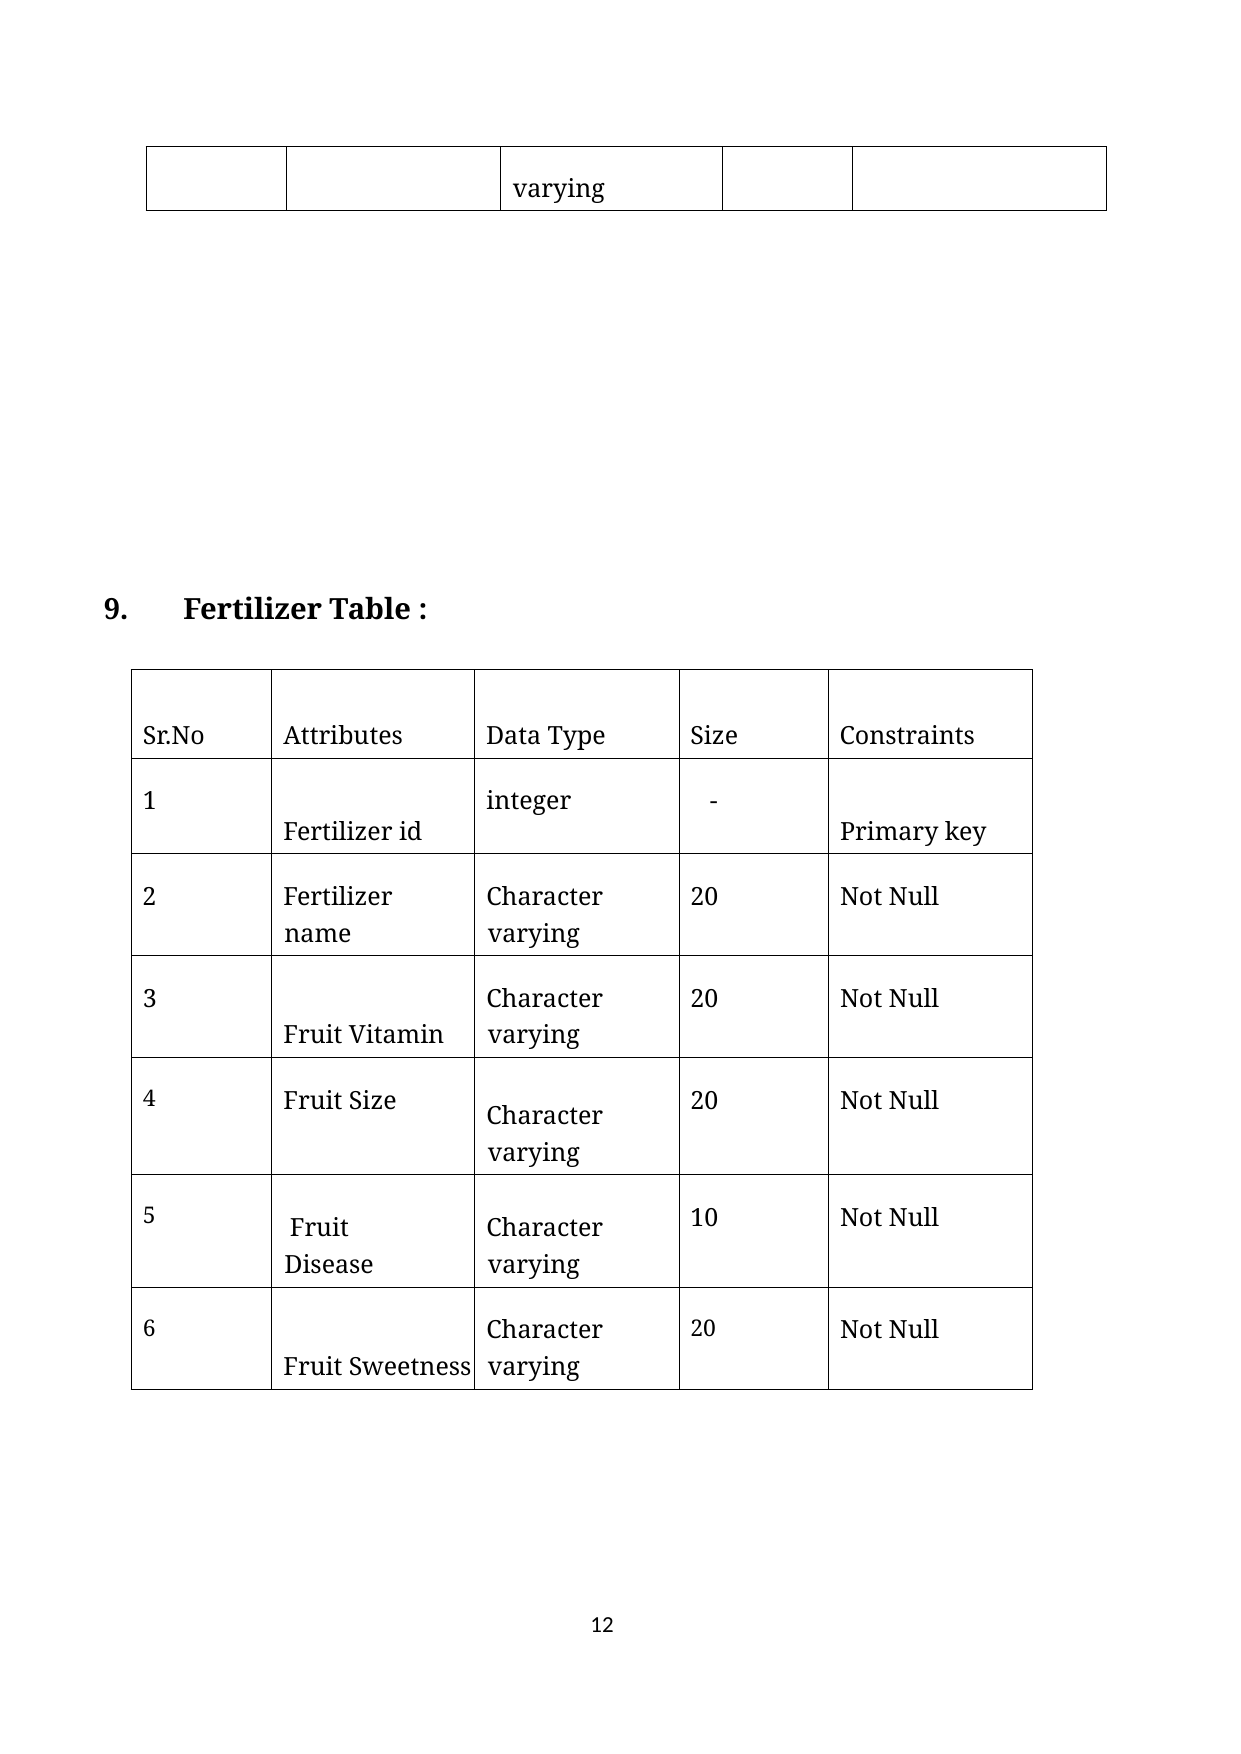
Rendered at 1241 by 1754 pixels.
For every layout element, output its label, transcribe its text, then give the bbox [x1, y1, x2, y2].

table_cell Not Null [829, 854, 1032, 955]
table_cell [287, 147, 500, 210]
table_cell [723, 147, 852, 210]
table_cell integer [475, 759, 679, 853]
list Fertilizer Table : [103, 588, 1236, 628]
table_cell varying [501, 147, 722, 210]
table_cell Fertilizer name [272, 854, 474, 955]
table_cell Not Null [829, 1288, 1032, 1388]
table_cell - [680, 759, 828, 853]
table_cell 20 [680, 854, 828, 955]
table_cell Character varying [475, 854, 679, 955]
table_cell Fruit Sweetness [272, 1288, 474, 1388]
table_cell [853, 147, 1106, 210]
table_cell Character varying [475, 956, 679, 1057]
table_cell Fruit Disease [272, 1175, 474, 1287]
table_cell Character varying [475, 1175, 679, 1287]
table_cell Not Null [829, 956, 1032, 1057]
table_cell 6 [132, 1288, 271, 1388]
table_cell 3 [132, 956, 271, 1057]
table_cell 1 [132, 759, 271, 853]
table_cell Character varying [475, 1058, 679, 1174]
table_cell 4 [132, 1058, 271, 1174]
table_cell 20 [680, 1058, 828, 1174]
table_header Size [680, 670, 828, 758]
table_cell 2 [132, 854, 271, 955]
table_header Attributes [272, 670, 474, 758]
table_cell 5 [132, 1175, 271, 1287]
table_cell Character varying [475, 1288, 679, 1388]
table_cell Fruit Vitamin [272, 956, 474, 1057]
table_cell Primary key [829, 759, 1032, 853]
table_cell Not Null [829, 1058, 1032, 1174]
table_header Constraints [829, 670, 1032, 758]
table_header Sr.No [132, 670, 271, 758]
table_cell Not Null [829, 1175, 1032, 1287]
table_header Data Type [475, 670, 679, 758]
table_cell Fertilizer id [272, 759, 474, 853]
table_cell 10 [680, 1175, 828, 1287]
table_cell Fruit Size [272, 1058, 474, 1174]
table_cell 20 [680, 956, 828, 1057]
table_cell [147, 147, 286, 210]
table_cell 20 [680, 1288, 828, 1388]
